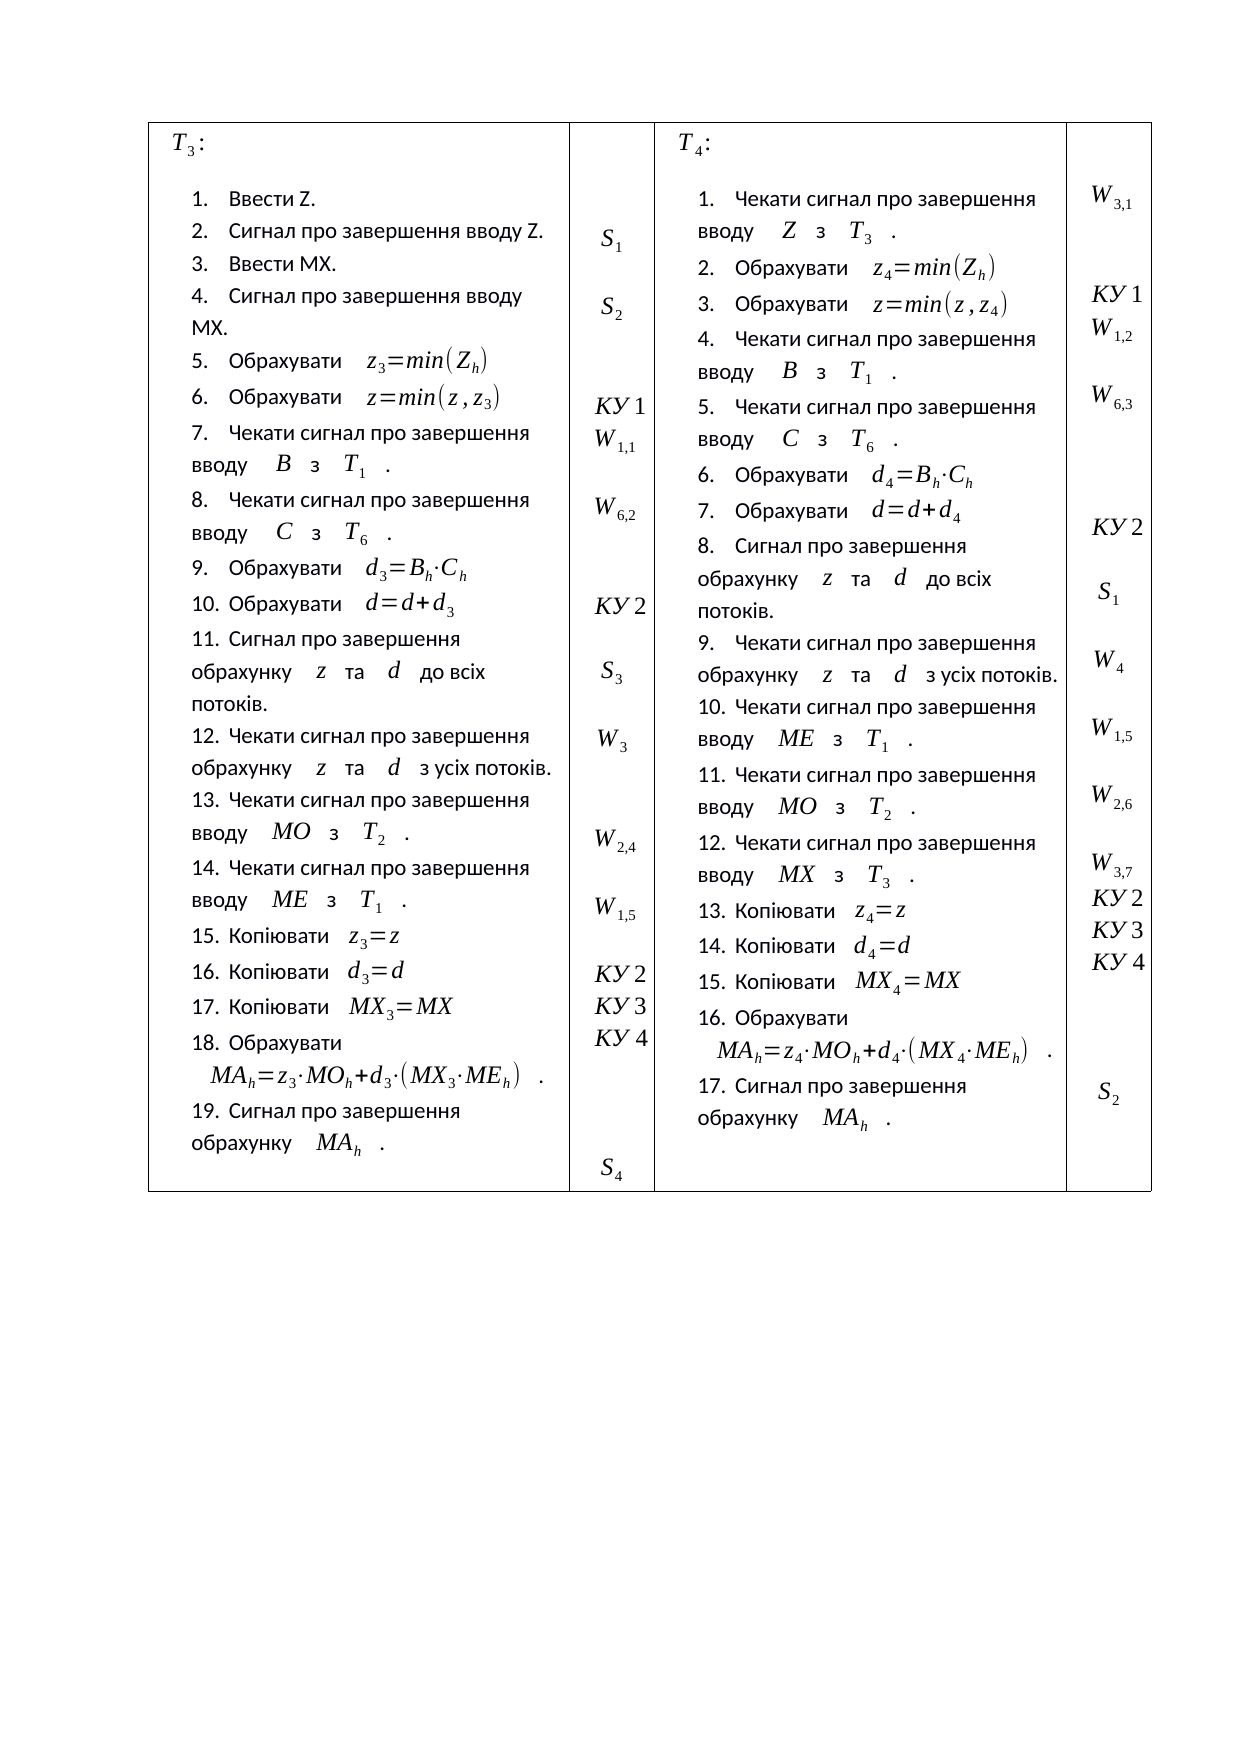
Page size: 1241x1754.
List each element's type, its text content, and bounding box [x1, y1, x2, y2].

table_header [570, 123, 654, 1191]
table_header Чекати сигнал про завершення вводу з . Обрахувати Обрахувати Чекати сигнал про завершення вводу з . Чекати сигнал про завершення вводу з . Обрахувати Обрахувати Сигнал про завершення обрахунку та до всіх потоків. Чекати сигнал про завершення обрахунку та з усіх потоків. Чекати сигнал про завершення вводу з . Чекати сигнал про завершення вводу з . Чекати сигнал про завершення вводу з . Копіювати Копіювати Копіювати Обрахувати . Сигнал про завершення обрахунку . [655, 123, 1066, 1191]
table_header Ввести Z. Сигнал про завершення вводу Z. Ввести MX. Сигнал про завершення вводу MX. Обрахувати Обрахувати Чекати сигнал про завершення вводу з . Чекати сигнал про завершення вводу з . Обрахувати Обрахувати Сигнал про завершення обрахунку та до всіх потоків. Чекати сигнал про завершення обрахунку та з усіх потоків. Чекати сигнал про завершення вводу з . Чекати сигнал про завершення вводу з . Копіювати Копіювати Копіювати Обрахувати . Сигнал про завершення обрахунку . [149, 123, 569, 1191]
table_header [1067, 123, 1151, 1191]
